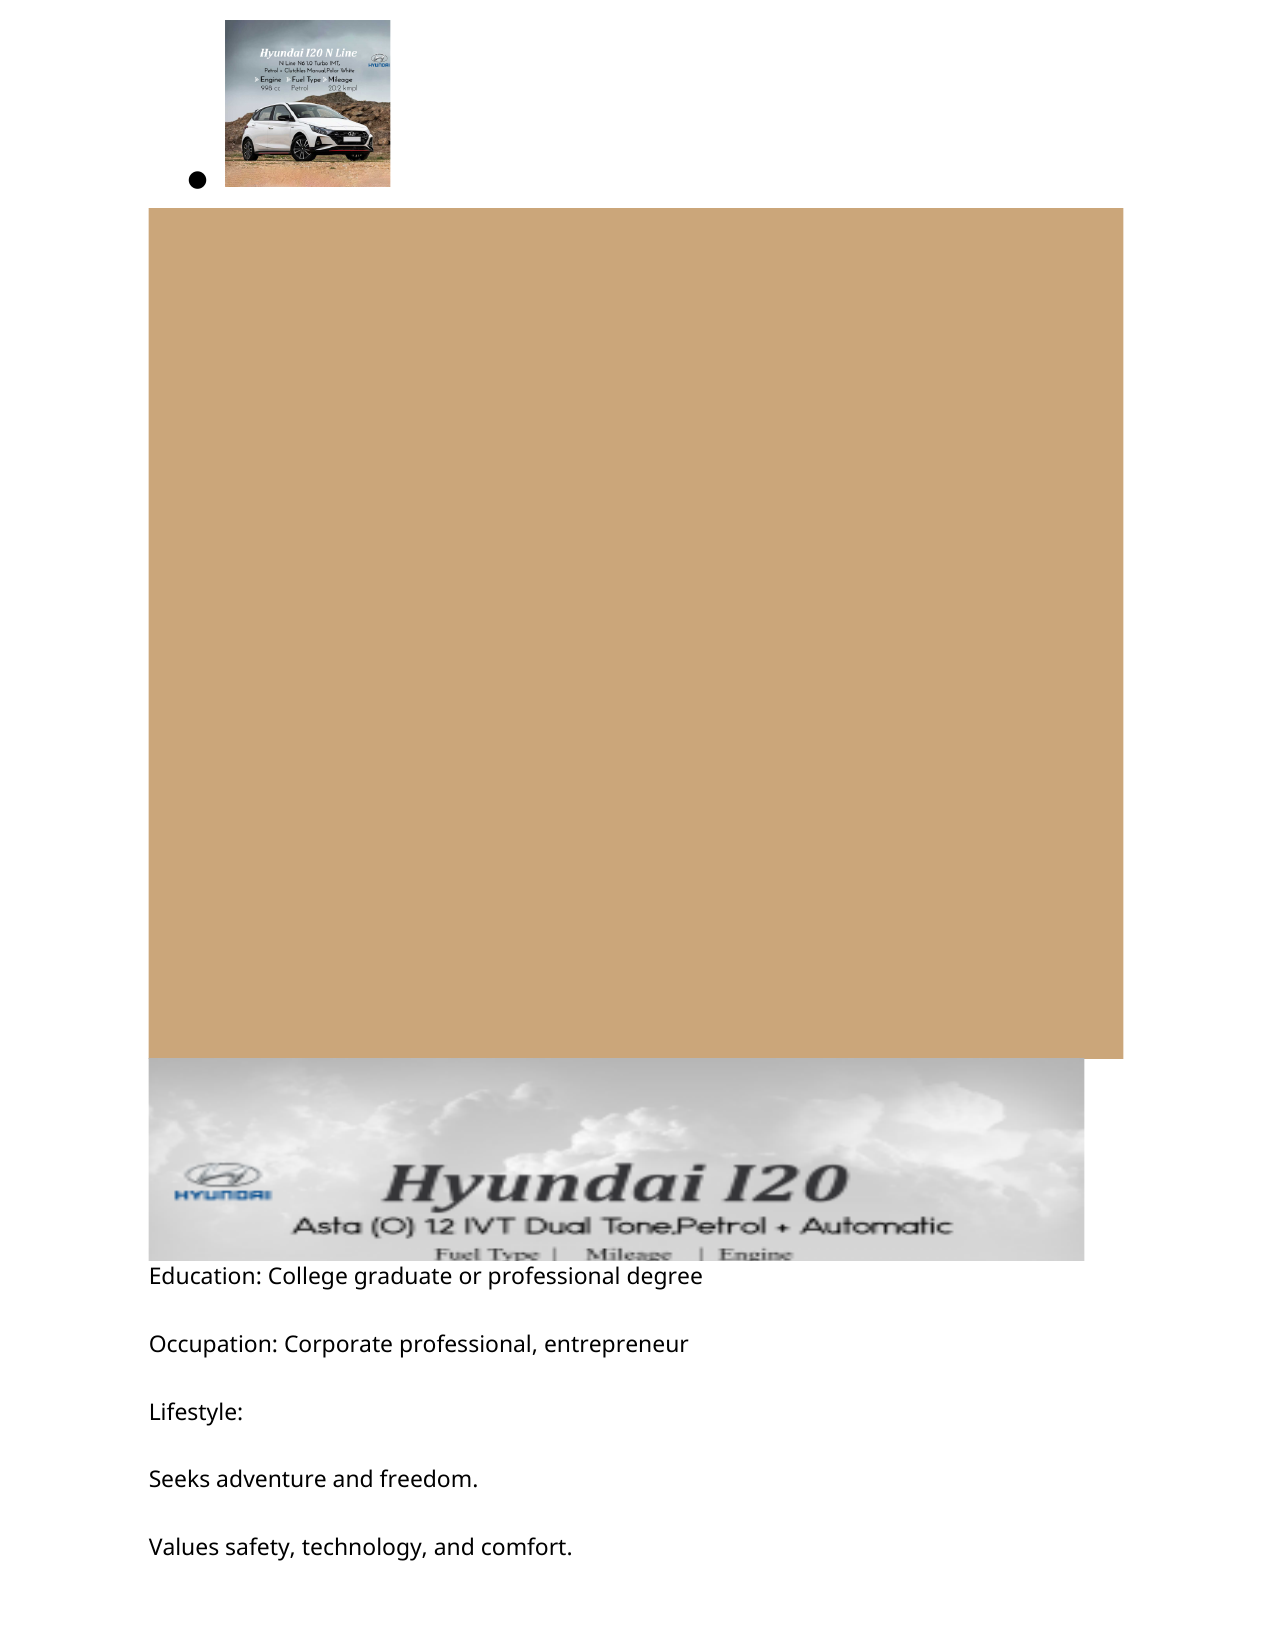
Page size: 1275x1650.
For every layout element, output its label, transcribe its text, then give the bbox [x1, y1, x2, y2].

text Occupation: Corporate professional, entrepreneur [148, 1328, 1125, 1359]
text Education: College graduate or professional degree [148, 1260, 1125, 1291]
picture [225, 20, 391, 187]
text Seeks adventure and freedom. [148, 1463, 1125, 1494]
picture [148, 208, 1124, 1261]
text Lifestyle: [148, 1395, 1125, 1427]
text Values safety, technology, and comfort. [148, 1531, 1125, 1562]
